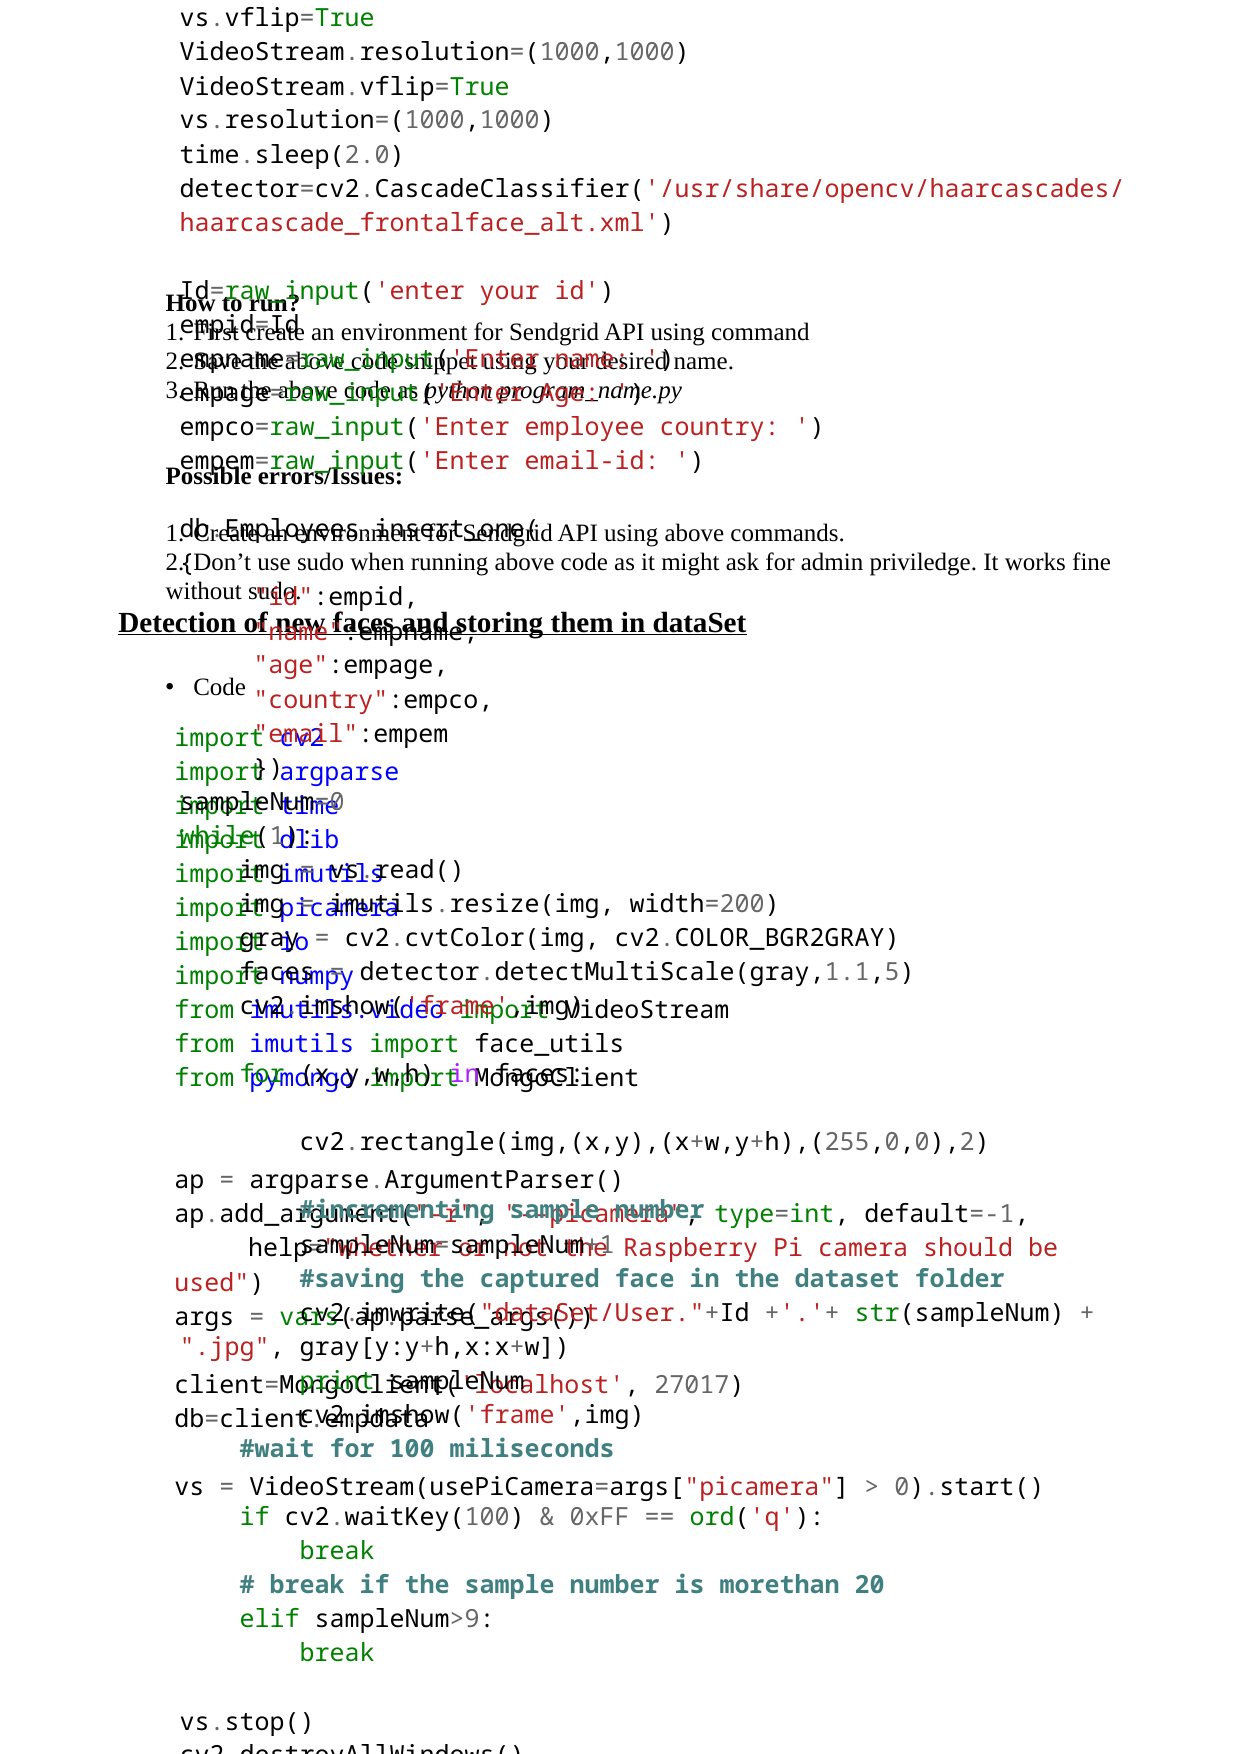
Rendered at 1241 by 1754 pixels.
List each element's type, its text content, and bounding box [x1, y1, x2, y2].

list First create an environment for Sendgrid API using command [165, 317, 1122, 346]
text Detection of new faces and storing them in dataSet [118, 605, 1122, 638]
text Possible errors/Issues: [165, 461, 1122, 490]
list Create an environment for Sendgrid API using above commands. [165, 518, 1122, 547]
text How to run? [165, 288, 1122, 317]
list Save the above code snippet using your desired name. [165, 346, 1122, 375]
list Code [165, 672, 1122, 701]
list Run the above code as python program_name.py [165, 375, 1122, 403]
list Don’t use sudo when running above code as it might ask for admin priviledge. It works fine without sudo. [165, 547, 1122, 605]
